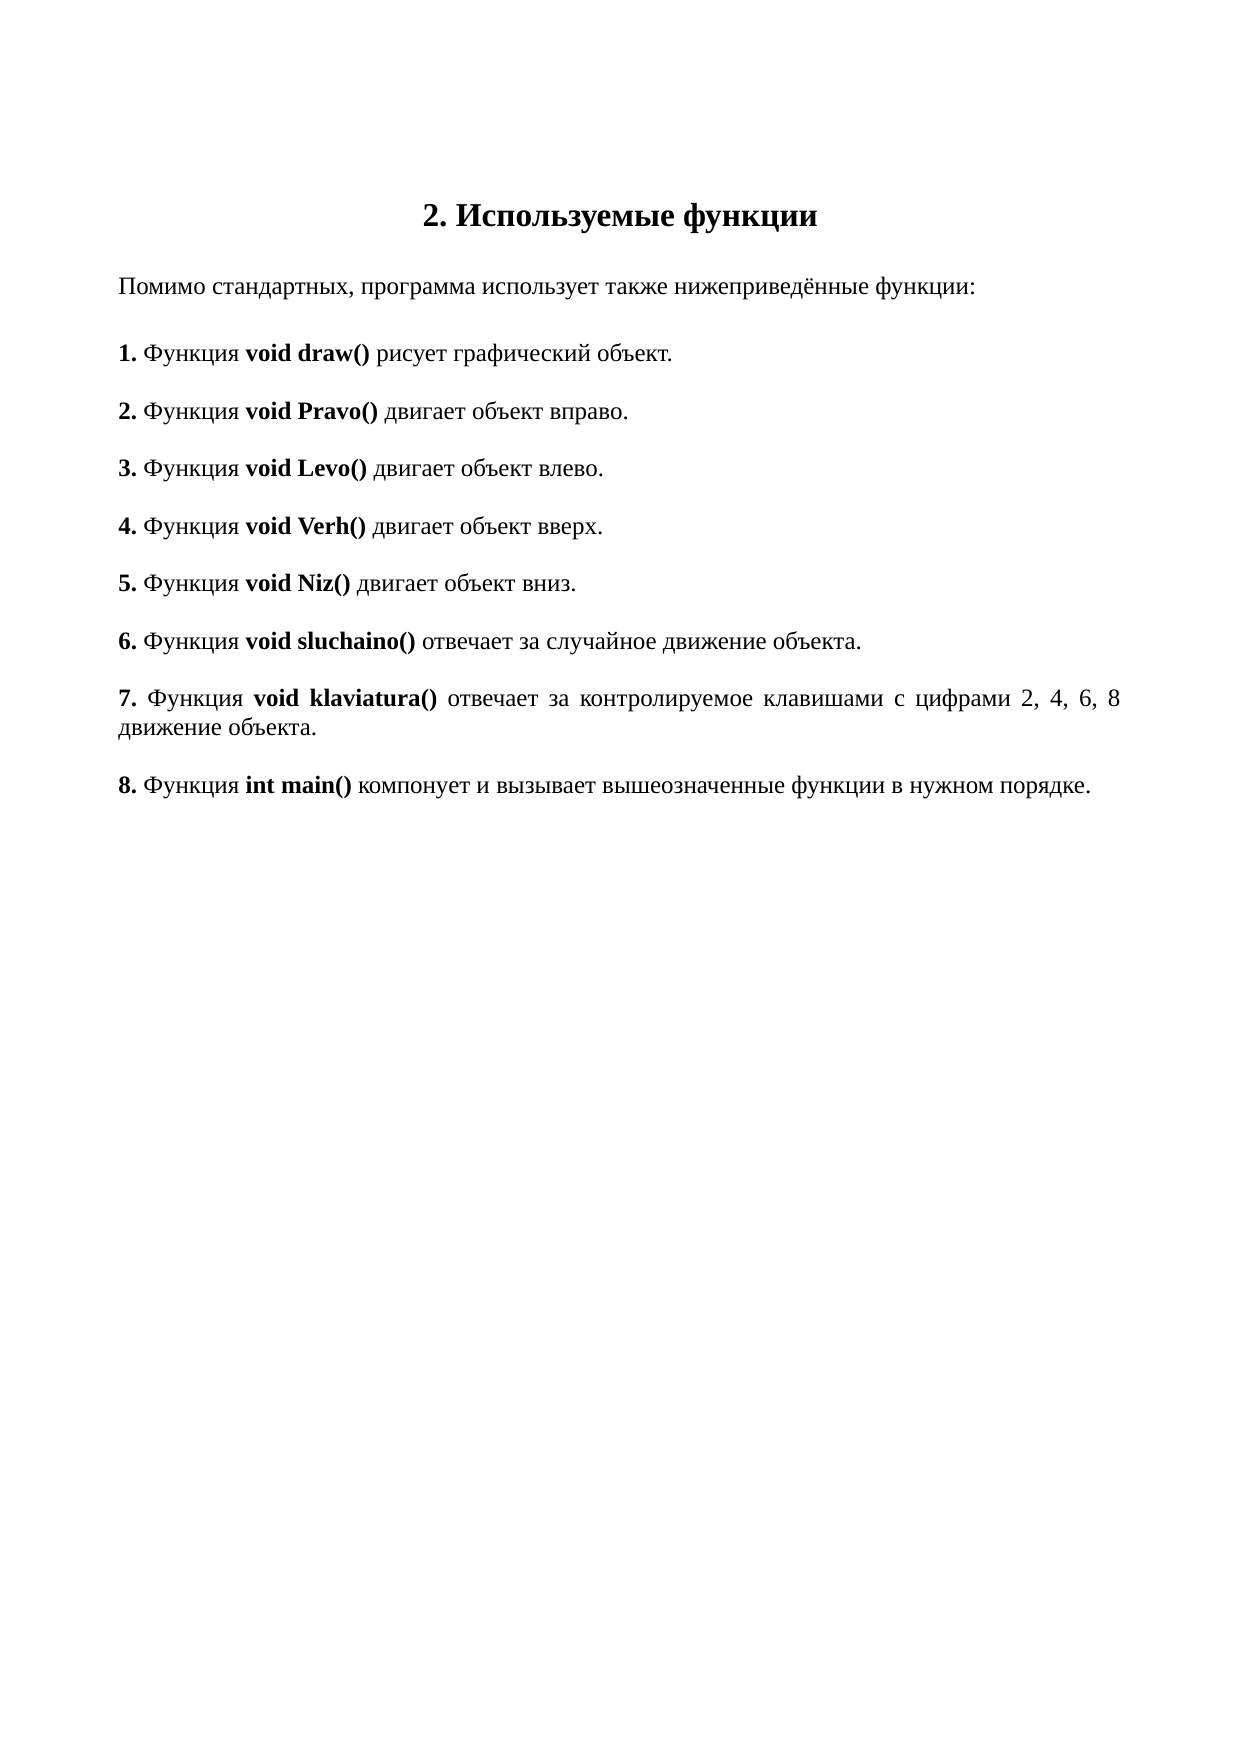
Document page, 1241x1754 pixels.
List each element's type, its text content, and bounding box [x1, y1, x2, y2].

text 7. Функция void klaviatura() отвечает за контролируемое клавишами с цифрами 2, 4, 6, 8 движение объекта. [118, 683, 1122, 741]
text 8. Функция int main() компонует и вызывает вышеозначенные функции в нужном порядке. [118, 770, 1122, 798]
text 1. Функция void draw() рисует графический объект. [118, 338, 1122, 367]
text 2. Используемые функции [118, 195, 1122, 233]
text Помимо стандартных, программа использует также нижеприведённые функции: [118, 271, 1122, 300]
text 5. Функция void Niz() двигает объект вниз. [118, 568, 1122, 597]
text 4. Функция void Verh() двигает объект вверх. [118, 511, 1122, 540]
text 6. Функция void sluchaino() отвечает за случайное движение объекта. [118, 626, 1122, 655]
text 3. Функция void Levo() двигает объект влево. [118, 453, 1122, 482]
text 2. Функция void Pravo() двигает объект вправо. [118, 396, 1122, 425]
